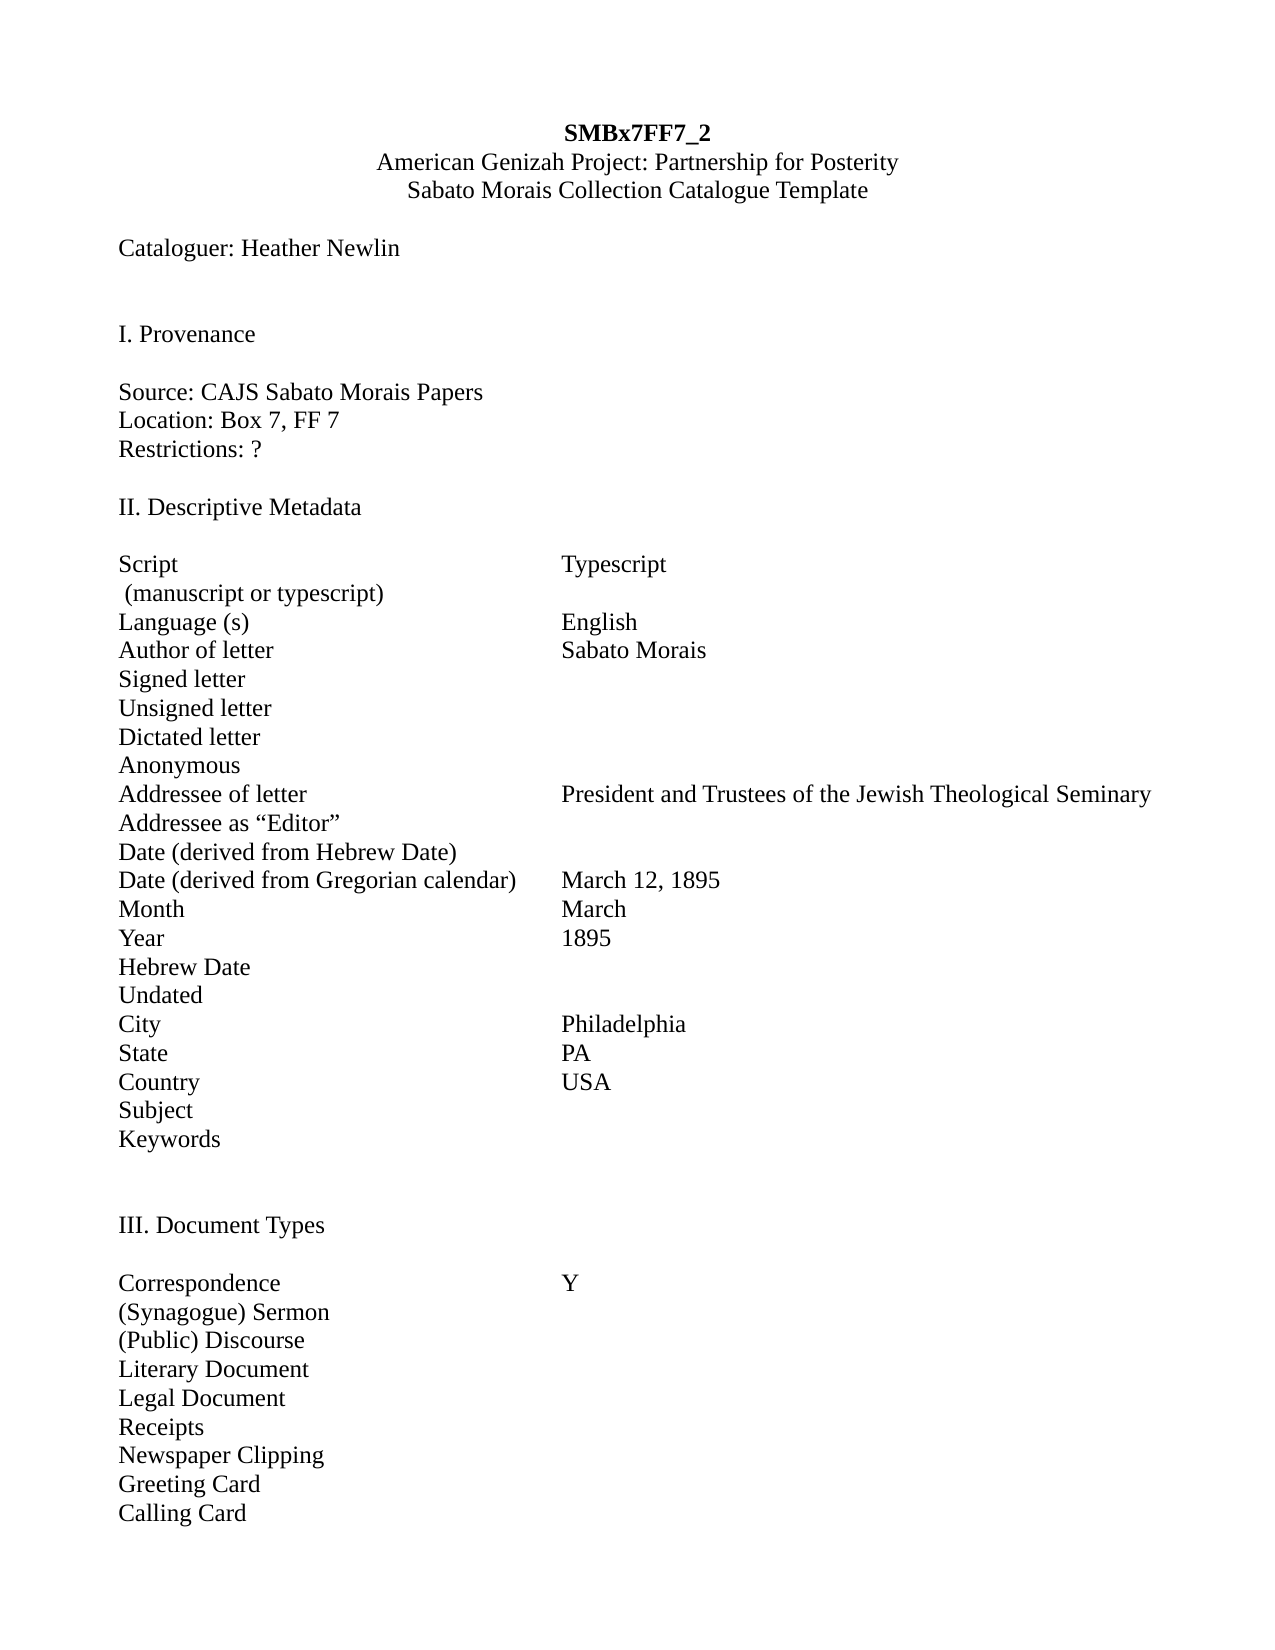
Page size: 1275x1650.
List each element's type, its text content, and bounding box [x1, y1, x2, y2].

text Restrictions: ? [118, 434, 1157, 463]
text I. Provenance [118, 319, 1157, 348]
text Date (derived from Gregorian calendar) March 12, 1895 [118, 866, 1157, 894]
text II. Descriptive Metadata [118, 492, 1157, 521]
text Undated [118, 981, 1157, 1009]
text Legal Document [118, 1383, 1157, 1412]
text American Genizah Project: Partnership for Posterity [118, 147, 1157, 176]
text (Synagogue) Sermon [118, 1297, 1157, 1326]
text Newspaper Clipping [118, 1441, 1157, 1469]
text Author of letter Sabato Morais [118, 636, 1157, 664]
text Cataloguer: Heather Newlin [118, 233, 1157, 262]
text Hebrew Date [118, 952, 1157, 981]
text Greeting Card [118, 1469, 1157, 1498]
text Calling Card [118, 1498, 1157, 1527]
text City Philadelphia [118, 1009, 1157, 1038]
text Anonymous [118, 751, 1157, 779]
text Keywords [118, 1124, 1157, 1153]
text Addressee of letter President and Trustees of the Jewish Theological Seminary [118, 779, 1157, 808]
text Country USA [118, 1067, 1157, 1096]
text Location: Box 7, FF 7 [118, 406, 1157, 434]
text (Public) Discourse [118, 1326, 1157, 1354]
text SMBx7FF7_2 [118, 118, 1157, 147]
text State PA [118, 1038, 1157, 1067]
text Year 1895 [118, 923, 1157, 952]
text Date (derived from Hebrew Date) [118, 837, 1157, 866]
text (manuscript or typescript) [118, 578, 1157, 607]
text Receipts [118, 1412, 1157, 1441]
text Language (s) English [118, 607, 1157, 636]
text Signed letter [118, 664, 1157, 693]
text Correspondence Y [118, 1268, 1157, 1297]
text Dictated letter [118, 722, 1157, 751]
text Addressee as “Editor” [118, 808, 1157, 837]
text Source: CAJS Sabato Morais Papers [118, 377, 1157, 406]
text Literary Document [118, 1354, 1157, 1383]
text Subject [118, 1096, 1157, 1124]
text III. Document Types [118, 1211, 1157, 1239]
text Month March [118, 894, 1157, 923]
text Sabato Morais Collection Catalogue Template [118, 176, 1157, 204]
text Script Typescript [118, 549, 1157, 578]
text Unsigned letter [118, 693, 1157, 722]
